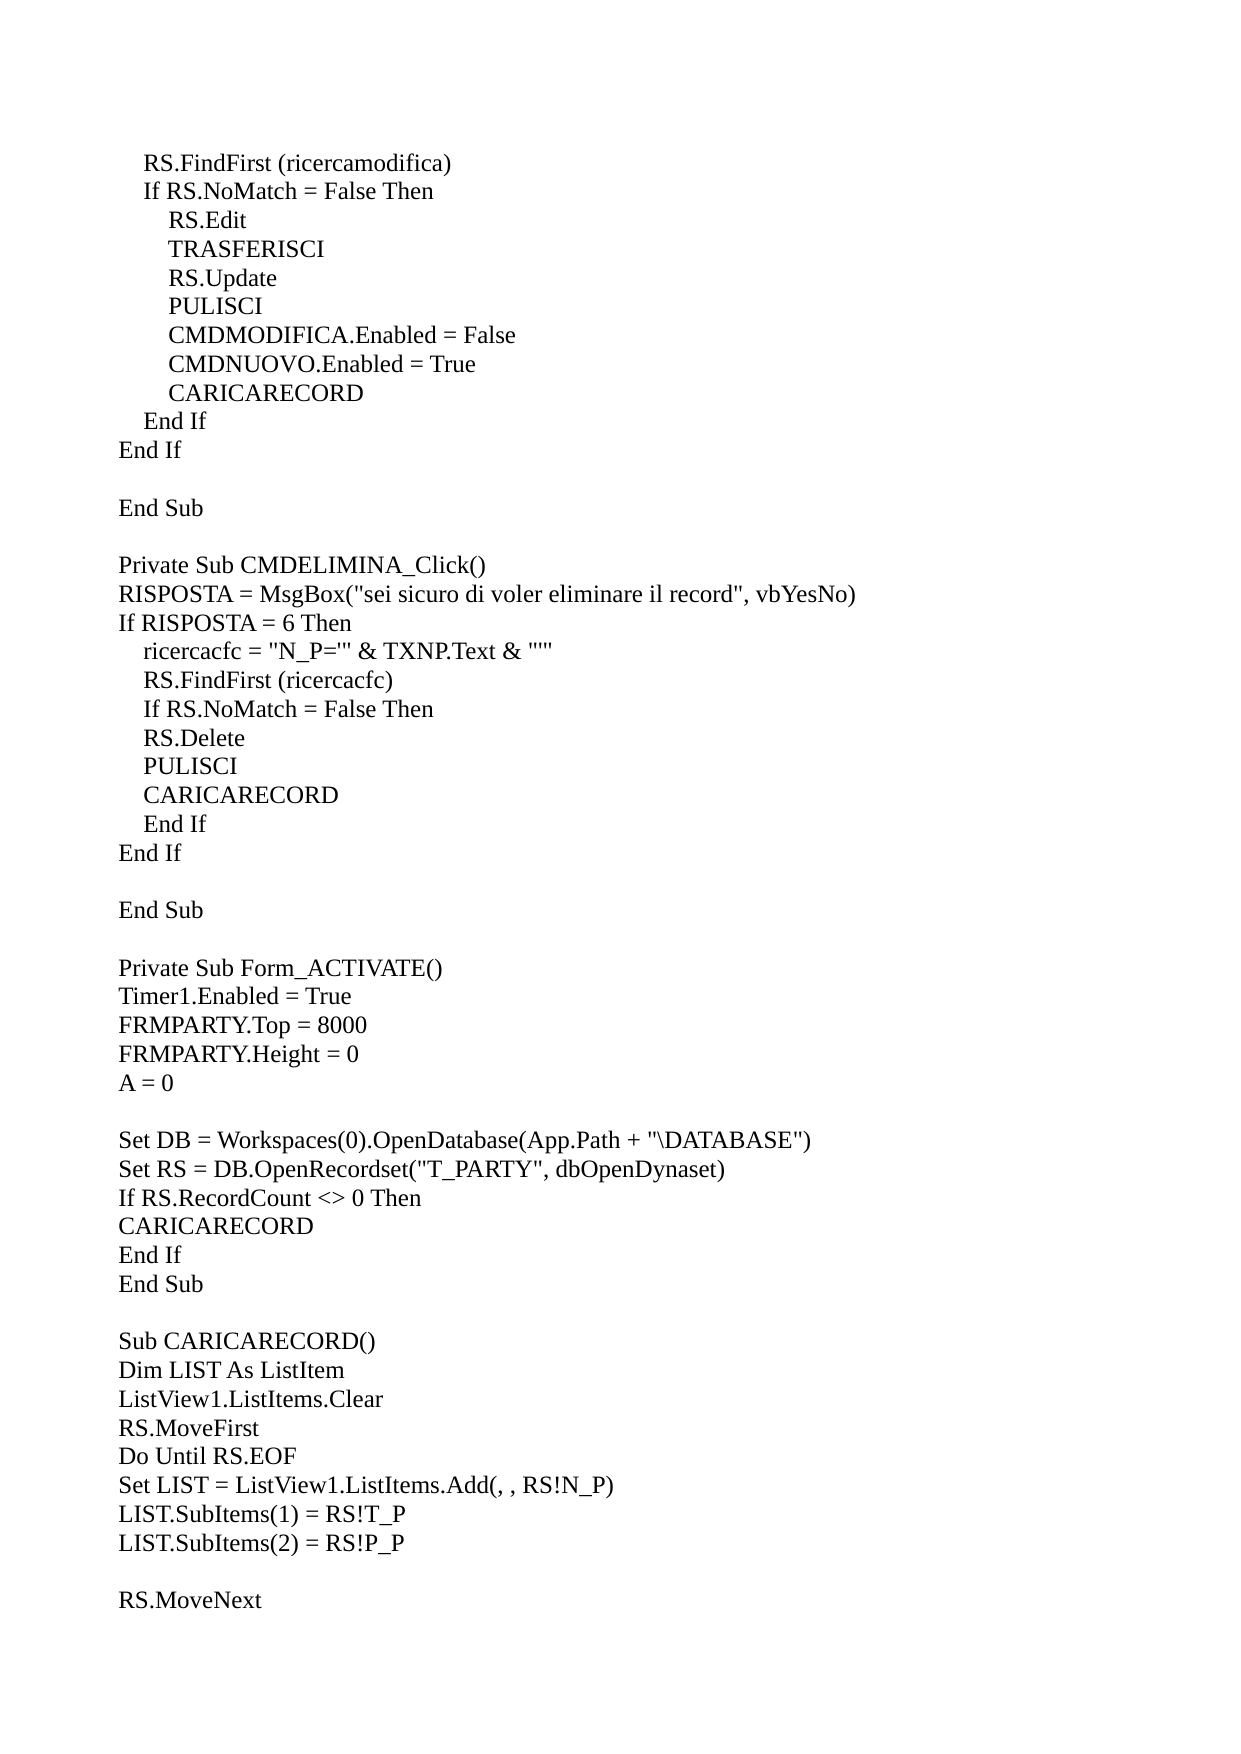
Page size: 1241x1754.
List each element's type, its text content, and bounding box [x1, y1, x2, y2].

text LIST.SubItems(2) = RS!P_P [118, 1528, 1122, 1556]
text FRMPARTY.Top = 8000 [118, 1010, 1122, 1039]
text RS.FindFirst (ricercacfc) [118, 665, 1122, 694]
text ListView1.ListItems.Clear [118, 1384, 1122, 1413]
text End Sub [118, 493, 1122, 521]
text Sub CARICARECORD() [118, 1326, 1122, 1355]
text RISPOSTA = MsgBox("sei sicuro di voler eliminare il record", vbYesNo) [118, 579, 1122, 608]
text CARICARECORD [118, 1211, 1122, 1240]
text RS.Edit [118, 205, 1122, 234]
text A = 0 [118, 1068, 1122, 1096]
text RS.Delete [118, 723, 1122, 751]
text End If [118, 809, 1122, 838]
text If RS.NoMatch = False Then [118, 176, 1122, 205]
text RS.Update [118, 263, 1122, 291]
text ricercacfc = "N_P='" & TXNP.Text & "'" [118, 636, 1122, 665]
text Private Sub Form_ACTIVATE() [118, 953, 1122, 981]
text Set LIST = ListView1.ListItems.Add(, , RS!N_P) [118, 1470, 1122, 1499]
text LIST.SubItems(1) = RS!T_P [118, 1499, 1122, 1528]
text RS.FindFirst (ricercamodifica) [118, 148, 1122, 176]
text PULISCI [118, 291, 1122, 320]
text End If [118, 406, 1122, 435]
text CMDNUOVO.Enabled = True [118, 349, 1122, 378]
text End If [118, 1240, 1122, 1269]
text CARICARECORD [118, 378, 1122, 406]
text If RS.NoMatch = False Then [118, 694, 1122, 723]
text RS.MoveNext [118, 1585, 1122, 1614]
text Dim LIST As ListItem [118, 1355, 1122, 1384]
text Set DB = Workspaces(0).OpenDatabase(App.Path + "\DATABASE") [118, 1125, 1122, 1154]
text End Sub [118, 1269, 1122, 1298]
text PULISCI [118, 751, 1122, 780]
text End If [118, 838, 1122, 866]
text Private Sub CMDELIMINA_Click() [118, 550, 1122, 579]
text End Sub [118, 895, 1122, 924]
text CARICARECORD [118, 780, 1122, 809]
text If RISPOSTA = 6 Then [118, 608, 1122, 636]
text TRASFERISCI [118, 234, 1122, 263]
text Set RS = DB.OpenRecordset("T_PARTY", dbOpenDynaset) [118, 1154, 1122, 1183]
text FRMPARTY.Height = 0 [118, 1039, 1122, 1068]
text RS.MoveFirst [118, 1413, 1122, 1441]
text Timer1.Enabled = True [118, 981, 1122, 1010]
text Do Until RS.EOF [118, 1441, 1122, 1470]
text End If [118, 435, 1122, 464]
text CMDMODIFICA.Enabled = False [118, 320, 1122, 349]
text If RS.RecordCount <> 0 Then [118, 1183, 1122, 1211]
